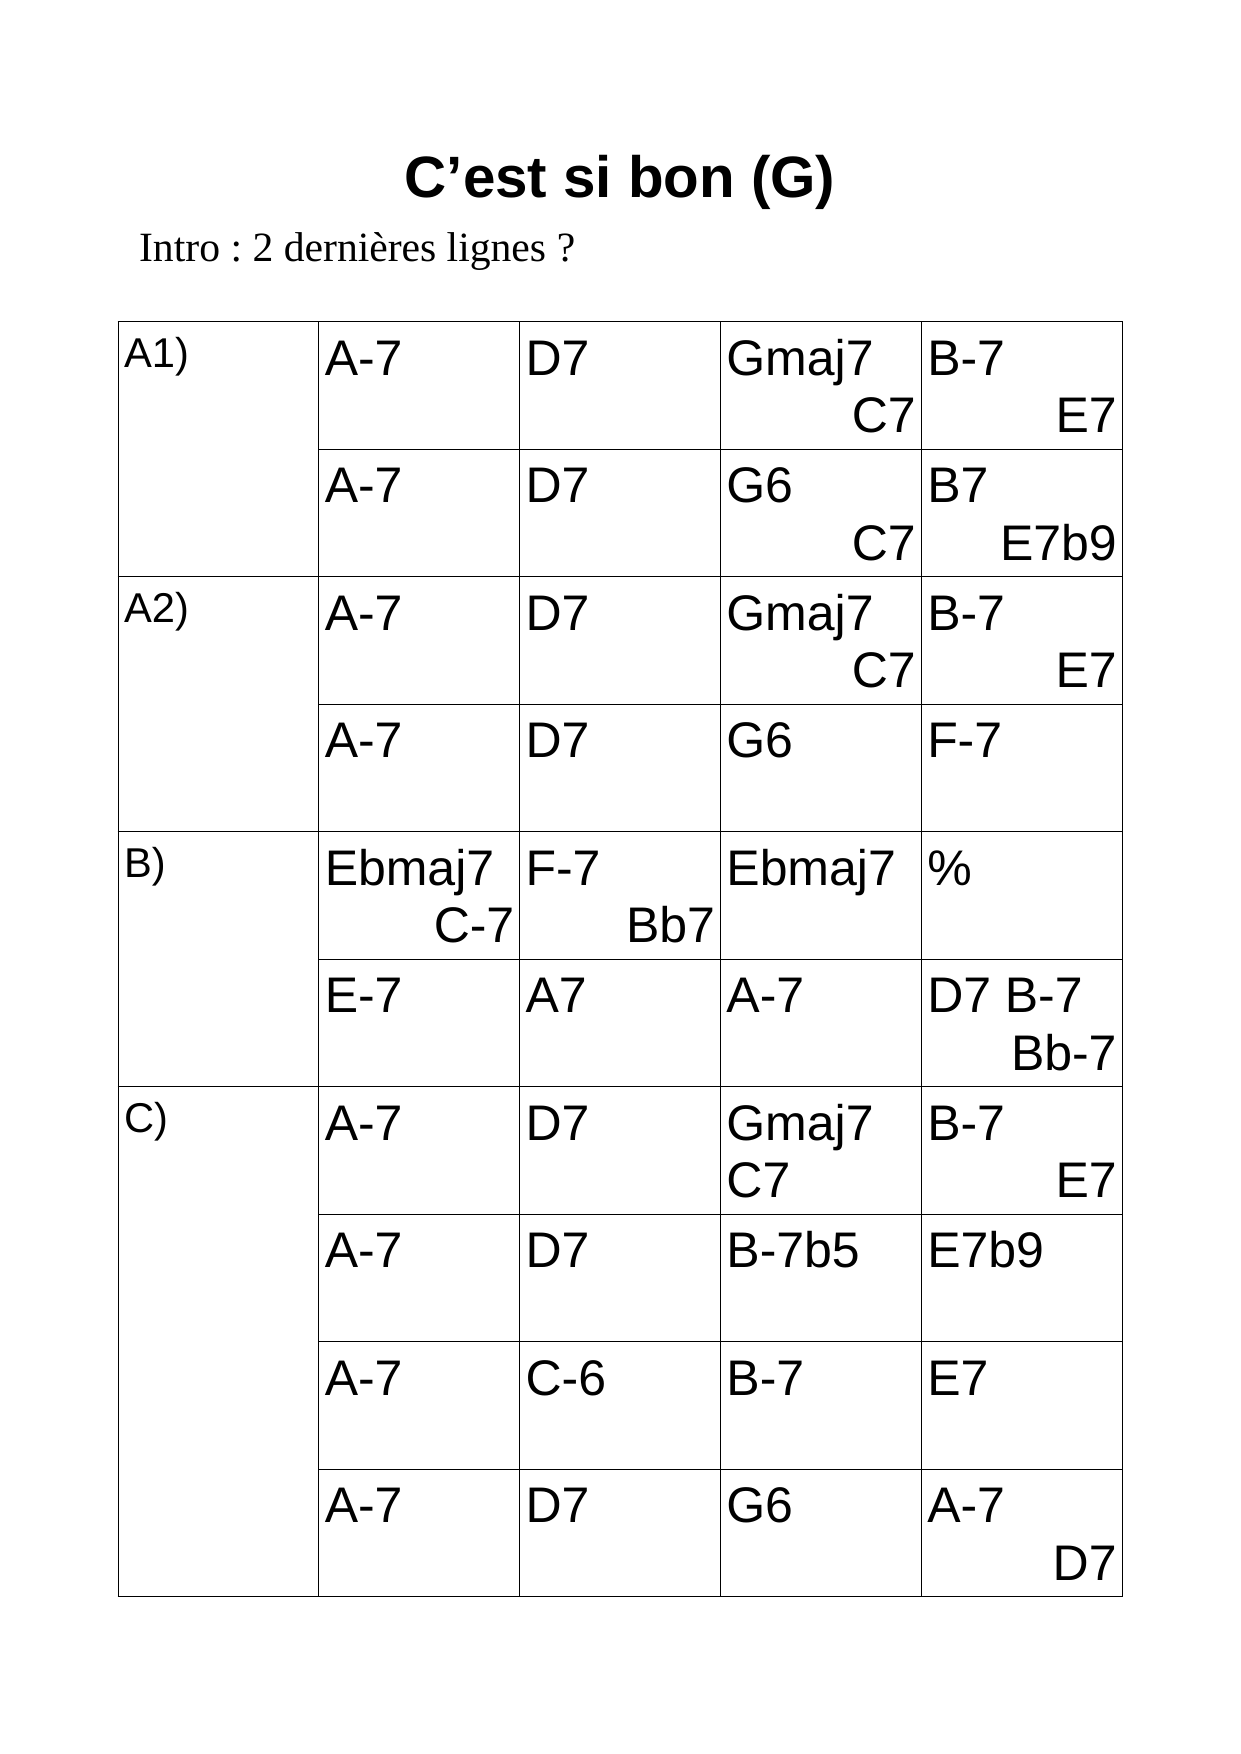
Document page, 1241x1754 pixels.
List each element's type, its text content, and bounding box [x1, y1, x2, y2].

table_cell E-7 [319, 960, 519, 1086]
table_cell F-7 [922, 705, 1122, 831]
table_cell G6 [721, 705, 921, 831]
table_cell A-7 D7 [922, 1470, 1122, 1596]
table_cell G6 C7 [721, 450, 921, 576]
table_cell B-7 E7 [922, 577, 1122, 704]
table_cell B-7 E7 [922, 1087, 1122, 1214]
table_cell Ebmaj7 C-7 [319, 832, 519, 959]
table_cell D7 [520, 577, 720, 704]
table_cell B7 E7b9 [922, 450, 1122, 576]
table_cell D7 [520, 1087, 720, 1214]
table_cell D7 [520, 705, 720, 831]
table_cell D7 B-7 Bb-7 [922, 960, 1122, 1086]
table_cell B-7 [721, 1342, 921, 1469]
table_cell [119, 959, 318, 1086]
table_cell Ebmaj7 [721, 832, 921, 959]
text Intro : 2 dernières lignes ? [118, 223, 1122, 271]
table_cell E7b9 [922, 1215, 1122, 1341]
title C’est si bon (G) [118, 143, 1122, 210]
table_header A-7 [319, 322, 519, 449]
table_cell F-7 Bb7 [520, 832, 720, 959]
table_cell [119, 1214, 318, 1341]
table_cell A-7 [319, 705, 519, 831]
table_cell G6 [721, 1470, 921, 1596]
table_cell A7 [520, 960, 720, 1086]
table_cell [119, 704, 318, 831]
table_header B-7 E7 [922, 322, 1122, 449]
table_cell A-7 [319, 577, 519, 704]
table_cell A2) [119, 577, 318, 704]
table_cell D7 [520, 450, 720, 576]
table_header D7 [520, 322, 720, 449]
table_header A1) [119, 322, 318, 449]
table_cell D7 [520, 1470, 720, 1596]
table_cell [119, 449, 318, 576]
table_cell A-7 [319, 1087, 519, 1214]
table_cell C-6 [520, 1342, 720, 1469]
table_cell A-7 [721, 960, 921, 1086]
table_cell C) [119, 1087, 318, 1214]
table_cell A-7 [319, 1215, 519, 1341]
table_cell % [922, 832, 1122, 959]
table_cell Gmaj7 C7 [721, 577, 921, 704]
table_header Gmaj7 C7 [721, 322, 921, 449]
table_cell E7 [922, 1342, 1122, 1469]
table_cell B) [119, 832, 318, 959]
table_cell B-7b5 [721, 1215, 921, 1341]
table_cell D7 [520, 1215, 720, 1341]
table_cell [119, 1469, 318, 1596]
table_cell [119, 1341, 318, 1469]
table_cell A-7 [319, 1470, 519, 1596]
table_cell A-7 [319, 1342, 519, 1469]
table_cell A-7 [319, 450, 519, 576]
table_cell Gmaj7 C7 [721, 1087, 921, 1214]
